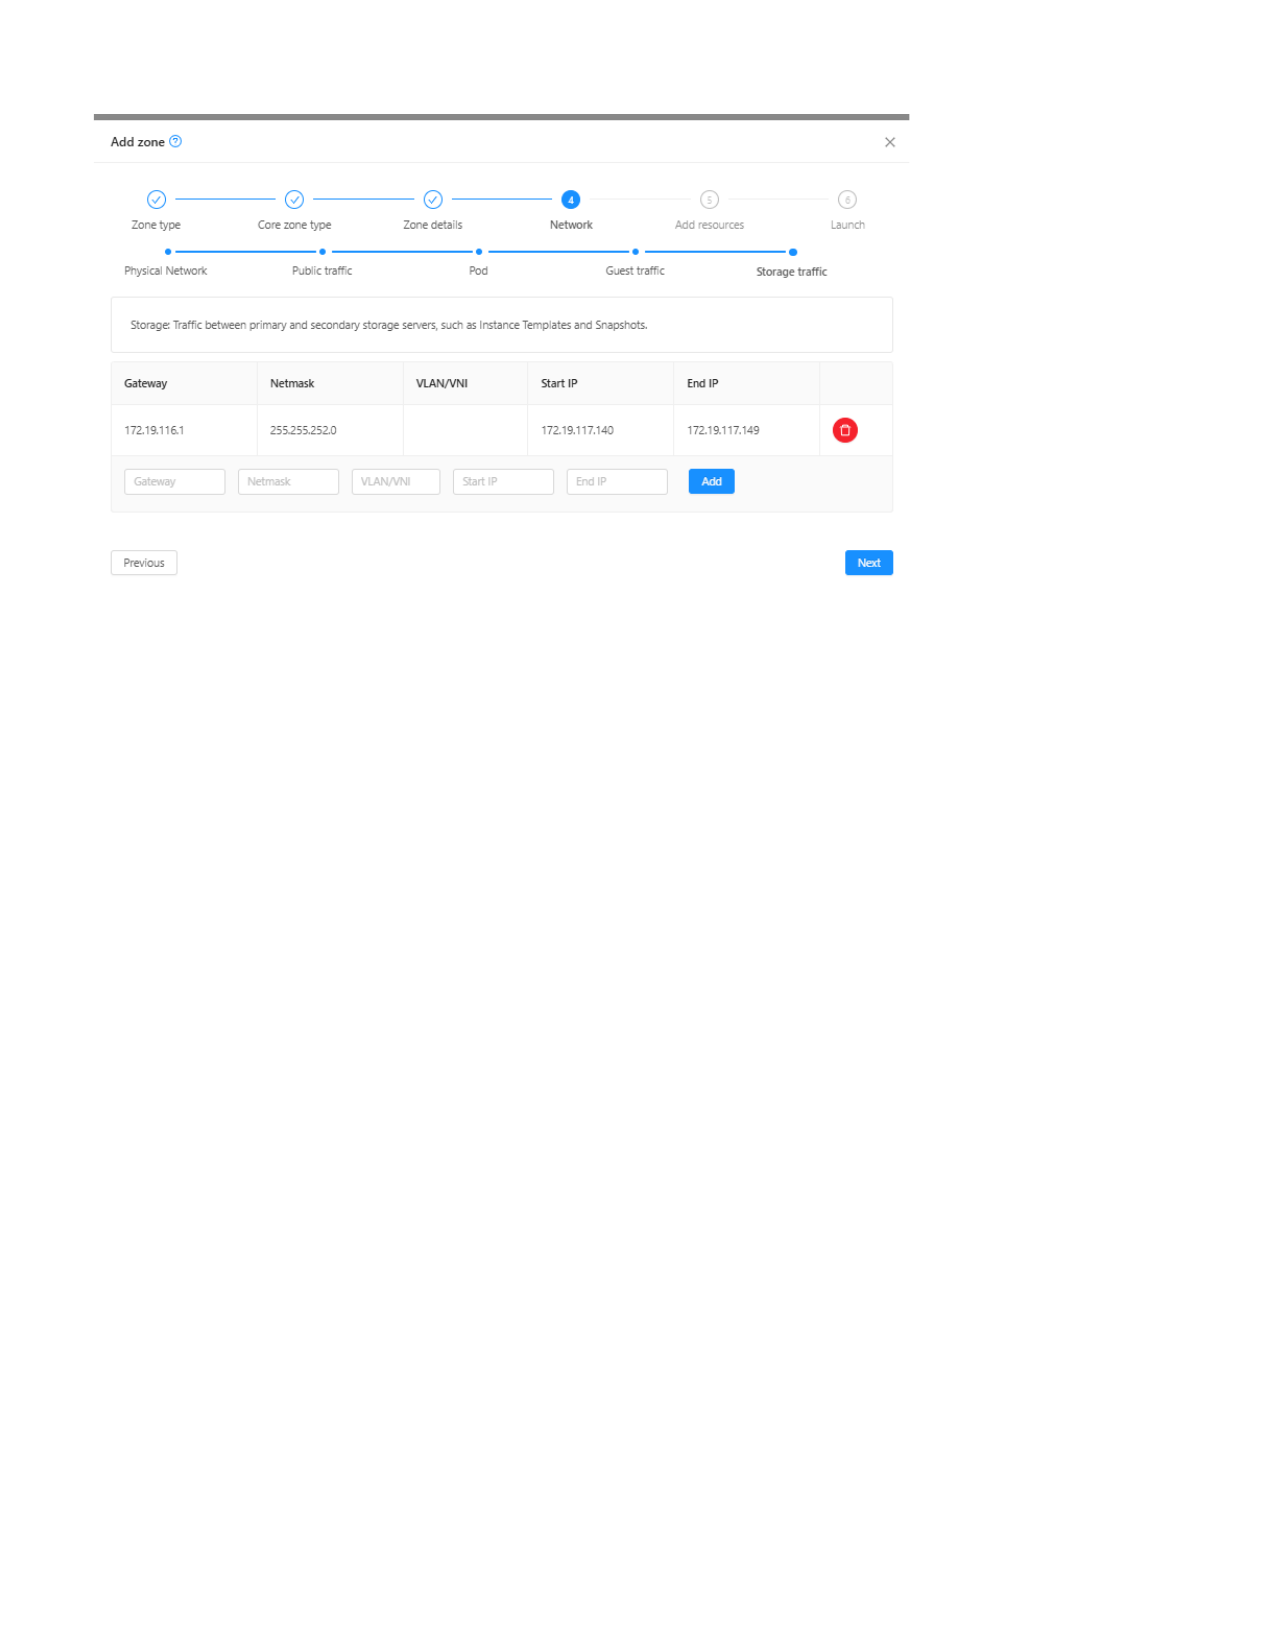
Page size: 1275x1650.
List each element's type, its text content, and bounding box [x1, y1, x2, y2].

picture [93, 114, 910, 594]
text dummy range [75, 75, 1200, 594]
